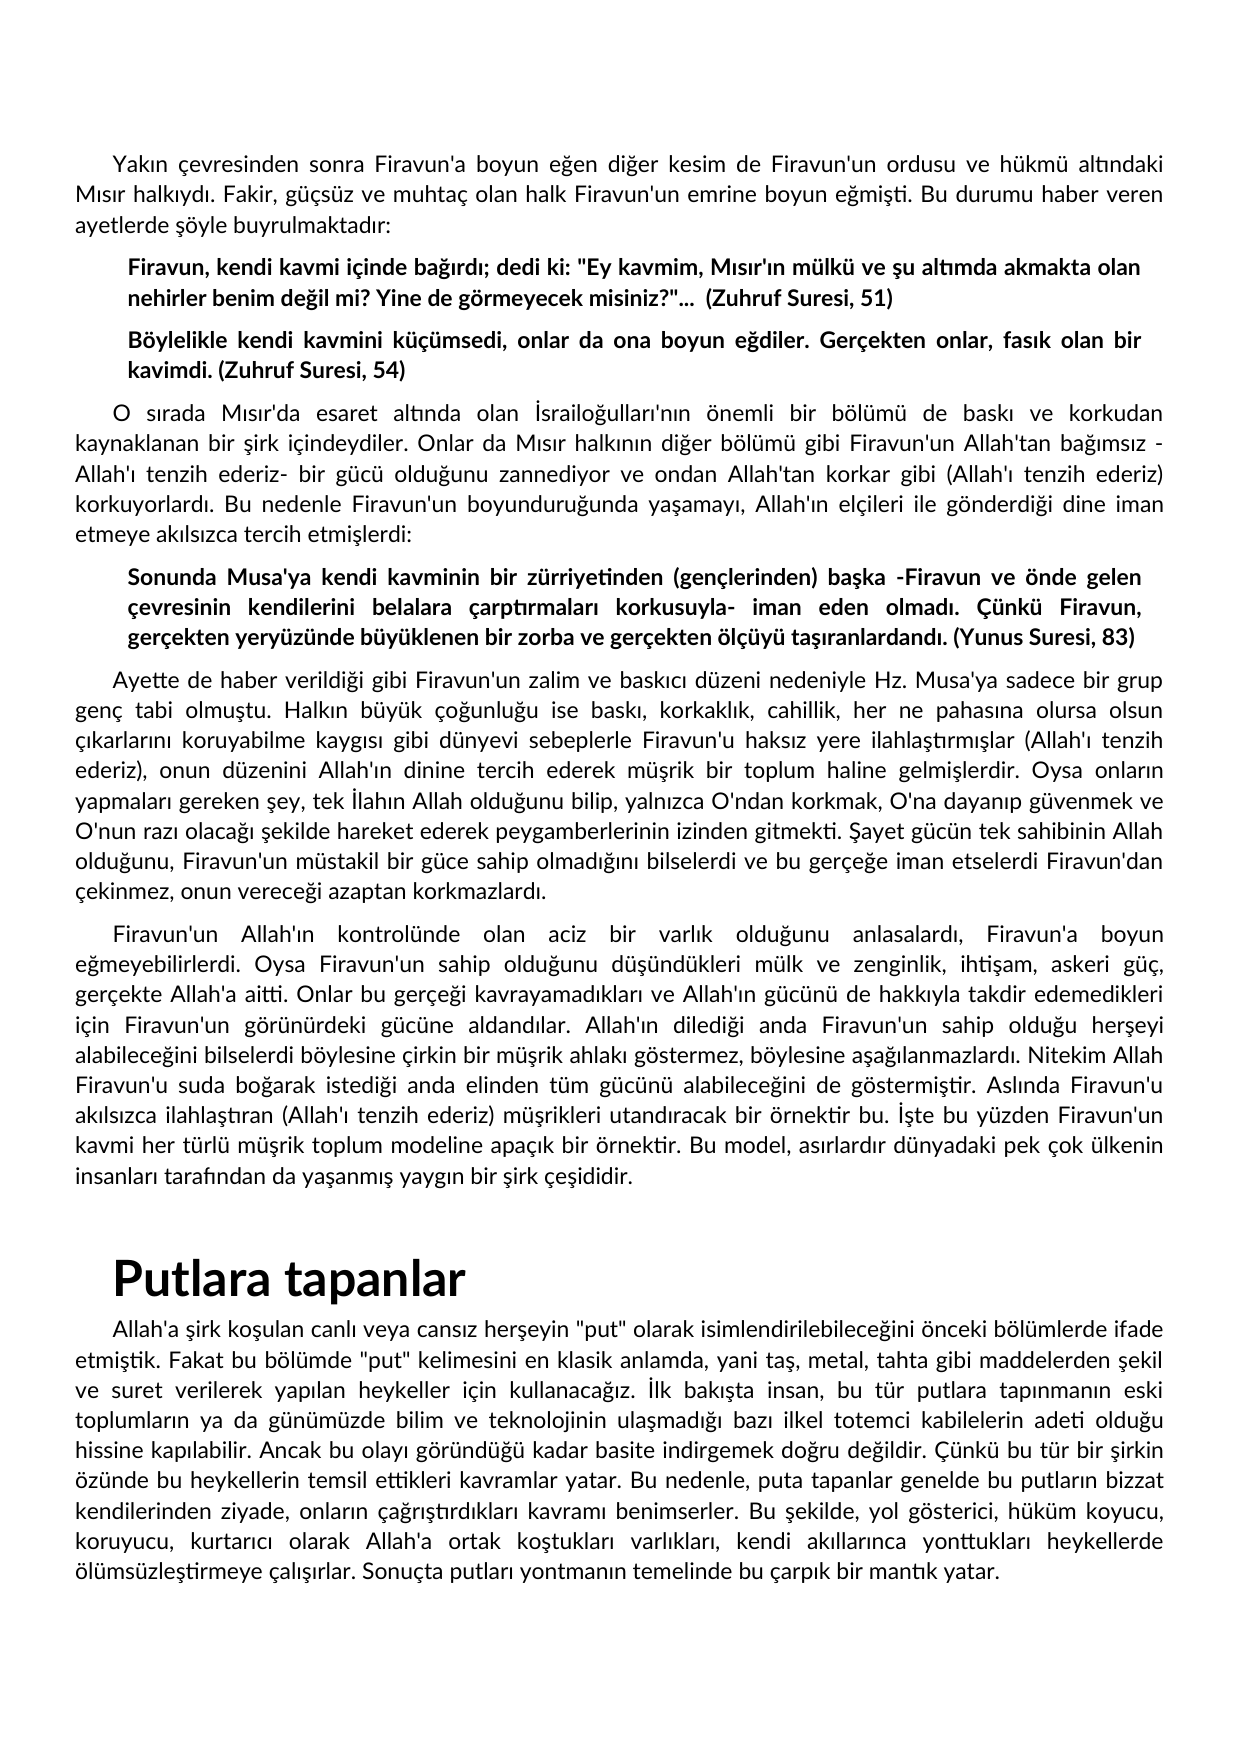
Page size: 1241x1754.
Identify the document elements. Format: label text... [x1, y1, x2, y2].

text Yakın çevresinden sonra Firavun'a boyun eğen diğer kesim de Firavun'un ordusu ve hükmü altındaki Mısır halkıydı. Fakir, güçsüz ve muhtaç olan halk Firavun'un emrine boyun eğmişti. Bu durumu haber veren ayetlerde şöyle buyrulmaktadır: [75, 150, 1165, 238]
text Böylelikle kendi kavmini küçümsedi, onlar da ona boyun eğdiler. Gerçekten onlar, fasık olan bir kavimdi. (Zuhruf Suresi, 54) [127, 326, 1143, 384]
text Allah'a şirk koşulan canlı veya cansız herşeyin "put" olarak isimlendirilebileceğini önceki bölümlerde ifade etmiştik. Fakat bu bölümde "put" kelimesini en klasik anlamda, yani taş, metal, tahta gibi maddelerden şekil ve suret verilerek yapılan heykeller için kullanacağız. İlk bakışta insan, bu tür putlara tapınmanın eski toplumların ya da günümüzde bilim ve teknolojinin ulaşmadığı bazı ilkel totemci kabilelerin adeti olduğu hissine kapılabilir. Ancak bu olayı göründüğü kadar basite indirgemek doğru değildir. Çünkü bu tür bir şirkin özünde bu heykellerin temsil ettikleri kavramlar yatar. Bu nedenle, puta tapanlar genelde bu putların bizzat kendilerinden ziyade, onların çağrıştırdıkları kavramı benimserler. Bu şekilde, yol gösterici, hüküm koyucu, koruyucu, kurtarıcı olarak Allah'a ortak koştukları varlıkları, kendi akıllarınca yonttukları heykellerde ölümsüzleştirmeye çalışırlar. Sonuçta putları yontmanın temelinde bu çarpık bir mantık yatar. [75, 1315, 1165, 1584]
subtitle Putlara tapanlar [112, 1247, 1165, 1307]
text Firavun'un Allah'ın kontrolünde olan aciz bir varlık olduğunu anlasalardı, Firavun'a boyun eğmeyebilirlerdi. Oysa Firavun'un sahip olduğunu düşündükleri mülk ve zenginlik, ihtişam, askeri güç, gerçekte Allah'a aitti. Onlar bu gerçeği kavrayamadıkları ve Allah'ın gücünü de hakkıyla takdir edemedikleri için Firavun'un görünürdeki gücüne aldandılar. Allah'ın dilediği anda Firavun'un sahip olduğu herşeyi alabileceğini bilselerdi böylesine çirkin bir müşrik ahlakı göstermez, böylesine aşağılanmazlardı. Nitekim Allah Firavun'u suda boğarak istediği anda elinden tüm gücünü alabileceğini de göstermiştir. Aslında Firavun'u akılsızca ilahlaştıran (Allah'ı tenzih ederiz) müşrikleri utandıracak bir örnektir bu. İşte bu yüzden Firavun'un kavmi her türlü müşrik toplum modeline apaçık bir örnektir. Bu model, asırlardır dünyadaki pek çok ülkenin insanları tarafından da yaşanmış yaygın bir şirk çeşididir. [75, 920, 1165, 1189]
text Firavun, kendi kavmi içinde bağırdı; dedi ki: "Ey kavmim, Mısır'ın mülkü ve şu altımda akmakta olan nehirler benim değil mi? Yine de görmeyecek misiniz?"... (Zuhruf Suresi, 51) [127, 253, 1143, 311]
text Ayette de haber verildiği gibi Firavun'un zalim ve baskıcı düzeni nedeniyle Hz. Musa'ya sadece bir grup genç tabi olmuştu. Halkın büyük çoğunluğu ise baskı, korkaklık, cahillik, her ne pahasına olursa olsun çıkarlarını koruyabilme kaygısı gibi dünyevi sebeplerle Firavun'u haksız yere ilahlaştırmışlar (Allah'ı tenzih ederiz), onun düzenini Allah'ın dinine tercih ederek müşrik bir toplum haline gelmişlerdir. Oysa onların yapmaları gereken şey, tek İlahın Allah olduğunu bilip, yalnızca O'ndan korkmak, O'na dayanıp güvenmek ve O'nun razı olacağı şekilde hareket ederek peygamberlerinin izinden gitmekti. Şayet gücün tek sahibinin Allah olduğunu, Firavun'un müstakil bir güce sahip olmadığını bilselerdi ve bu gerçeğe iman etselerdi Firavun'dan çekinmez, onun vereceği azaptan korkmazlardı. [75, 666, 1165, 904]
text O sırada Mısır'da esaret altında olan İsrailoğulları'nın önemli bir bölümü de baskı ve korkudan kaynaklanan bir şirk içindeydiler. Onlar da Mısır halkının diğer bölümü gibi Firavun'un Allah'tan bağımsız -Allah'ı tenzih ederiz- bir gücü olduğunu zannediyor ve ondan Allah'tan korkar gibi (Allah'ı tenzih ederiz) korkuyorlardı. Bu nedenle Firavun'un boyunduruğunda yaşamayı, Allah'ın elçileri ile gönderdiği dine iman etmeye akılsızca tercih etmişlerdi: [75, 399, 1165, 547]
text Sonunda Musa'ya kendi kavminin bir zürriyetinden (gençlerinden) başka -Firavun ve önde gelen çevresinin kendilerini belalara çarptırmaları korkusuyla- iman eden olmadı. Çünkü Firavun, gerçekten yeryüzünde büyüklenen bir zorba ve gerçekten ölçüyü taşıranlardandı. (Yunus Suresi, 83) [127, 562, 1143, 650]
